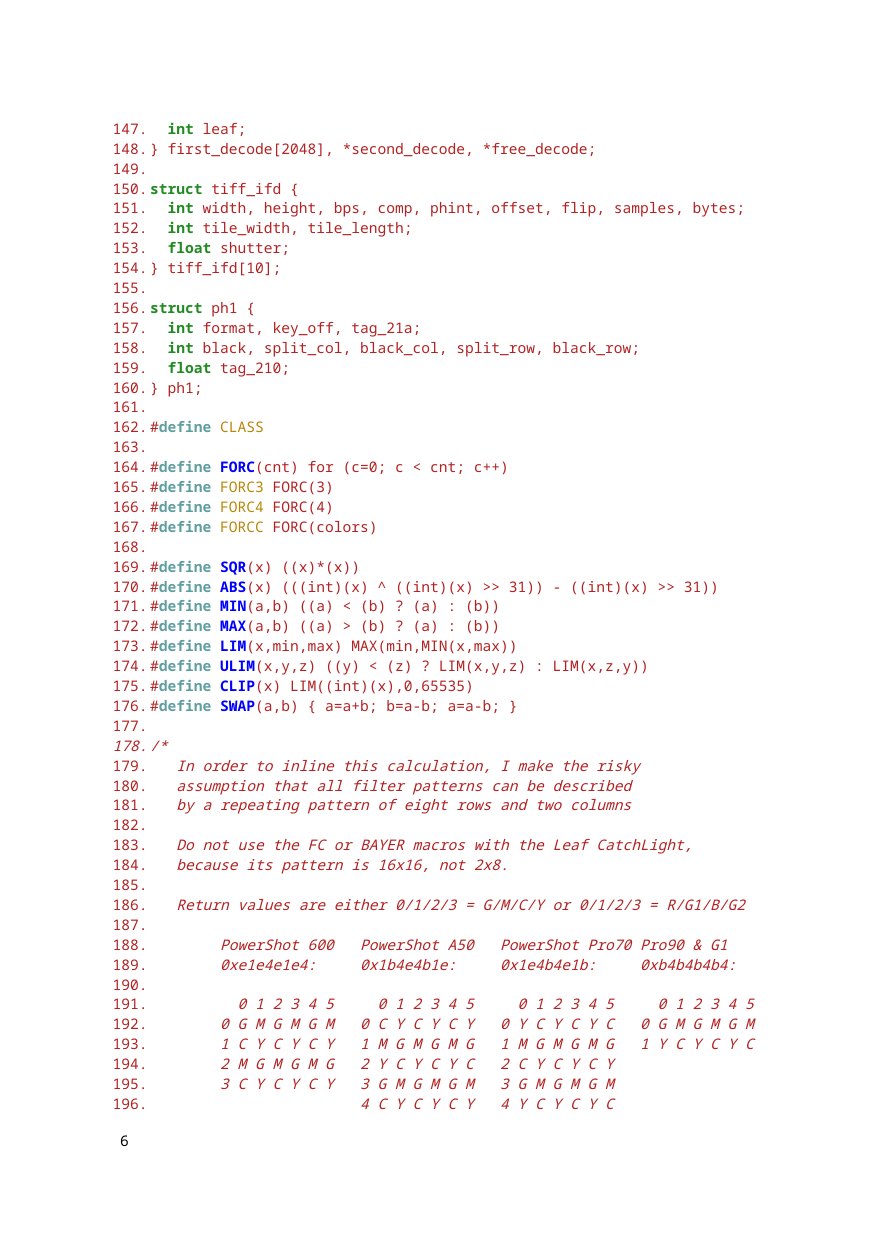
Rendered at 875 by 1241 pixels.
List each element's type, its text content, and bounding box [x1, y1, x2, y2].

list int tile_width, tile_length; [112, 218, 799, 238]
list #define FORC3 FORC(3) [112, 477, 799, 497]
list because its pattern is 16x16, not 2x8. [112, 855, 799, 875]
list Do not use the FC or BAYER macros with the Leaf CatchLight, [112, 835, 799, 855]
list float shutter; [112, 238, 799, 258]
list #define FORC4 FORC(4) [112, 497, 799, 517]
list assumption that all filter patterns can be described [112, 775, 799, 795]
list int leaf; [112, 119, 799, 139]
list #define FORCC FORC(colors) [112, 517, 799, 537]
list #define SWAP(a,b) { a=a+b; b=a-b; a=a-b; } [112, 696, 799, 716]
list #define LIM(x,min,max) MAX(min,MIN(x,max)) [112, 636, 799, 656]
list Return values are either 0/1/2/3 = G/M/C/Y or 0/1/2/3 = R/G1/B/G2 [112, 895, 799, 914]
list struct tiff_ifd { [112, 178, 799, 198]
list int black, split_col, black_col, split_row, black_row; [112, 338, 799, 357]
list } ph1; [112, 377, 799, 397]
list #define ABS(x) (((int)(x) ^ ((int)(x) >> 31)) - ((int)(x) >> 31)) [112, 576, 799, 596]
list #define SQR(x) ((x)*(x)) [112, 556, 799, 576]
list float tag_210; [112, 357, 799, 377]
list int format, key_off, tag_21a; [112, 318, 799, 338]
list #define FORC(cnt) for (c=0; c < cnt; c++) [112, 457, 799, 477]
list int width, height, bps, comp, phint, offset, flip, samples, bytes; [112, 198, 799, 218]
list In order to inline this calculation, I make the risky [112, 755, 799, 775]
list PowerShot 600 PowerShot A50 PowerShot Pro70 Pro90 & G1 [112, 934, 799, 954]
list by a repeating pattern of eight rows and two columns [112, 795, 799, 815]
list 4 C Y C Y C Y 4 Y C Y C Y C [112, 1094, 799, 1113]
list 0xe1e4e1e4: 0x1b4e4b1e: 0x1e4b4e1b: 0xb4b4b4b4: [112, 954, 799, 974]
list } tiff_ifd[10]; [112, 258, 799, 278]
list 0 G M G M G M 0 C Y C Y C Y 0 Y C Y C Y C 0 G M G M G M [112, 1014, 799, 1034]
list struct ph1 { [112, 298, 799, 318]
list 0 1 2 3 4 5 0 1 2 3 4 5 0 1 2 3 4 5 0 1 2 3 4 5 [112, 994, 799, 1014]
list 2 M G M G M G 2 Y C Y C Y C 2 C Y C Y C Y [112, 1054, 799, 1074]
list #define CLIP(x) LIM((int)(x),0,65535) [112, 676, 799, 696]
list 1 C Y C Y C Y 1 M G M G M G 1 M G M G M G 1 Y C Y C Y C [112, 1034, 799, 1054]
list #define MIN(a,b) ((a) < (b) ? (a) : (b)) [112, 596, 799, 616]
list #define ULIM(x,y,z) ((y) < (z) ? LIM(x,y,z) : LIM(x,z,y)) [112, 656, 799, 676]
list /* [112, 736, 799, 755]
list } first_decode[2048], *second_decode, *free_decode; [112, 139, 799, 158]
list 3 C Y C Y C Y 3 G M G M G M 3 G M G M G M [112, 1074, 799, 1094]
list #define CLASS [112, 417, 799, 437]
list #define MAX(a,b) ((a) > (b) ? (a) : (b)) [112, 616, 799, 636]
